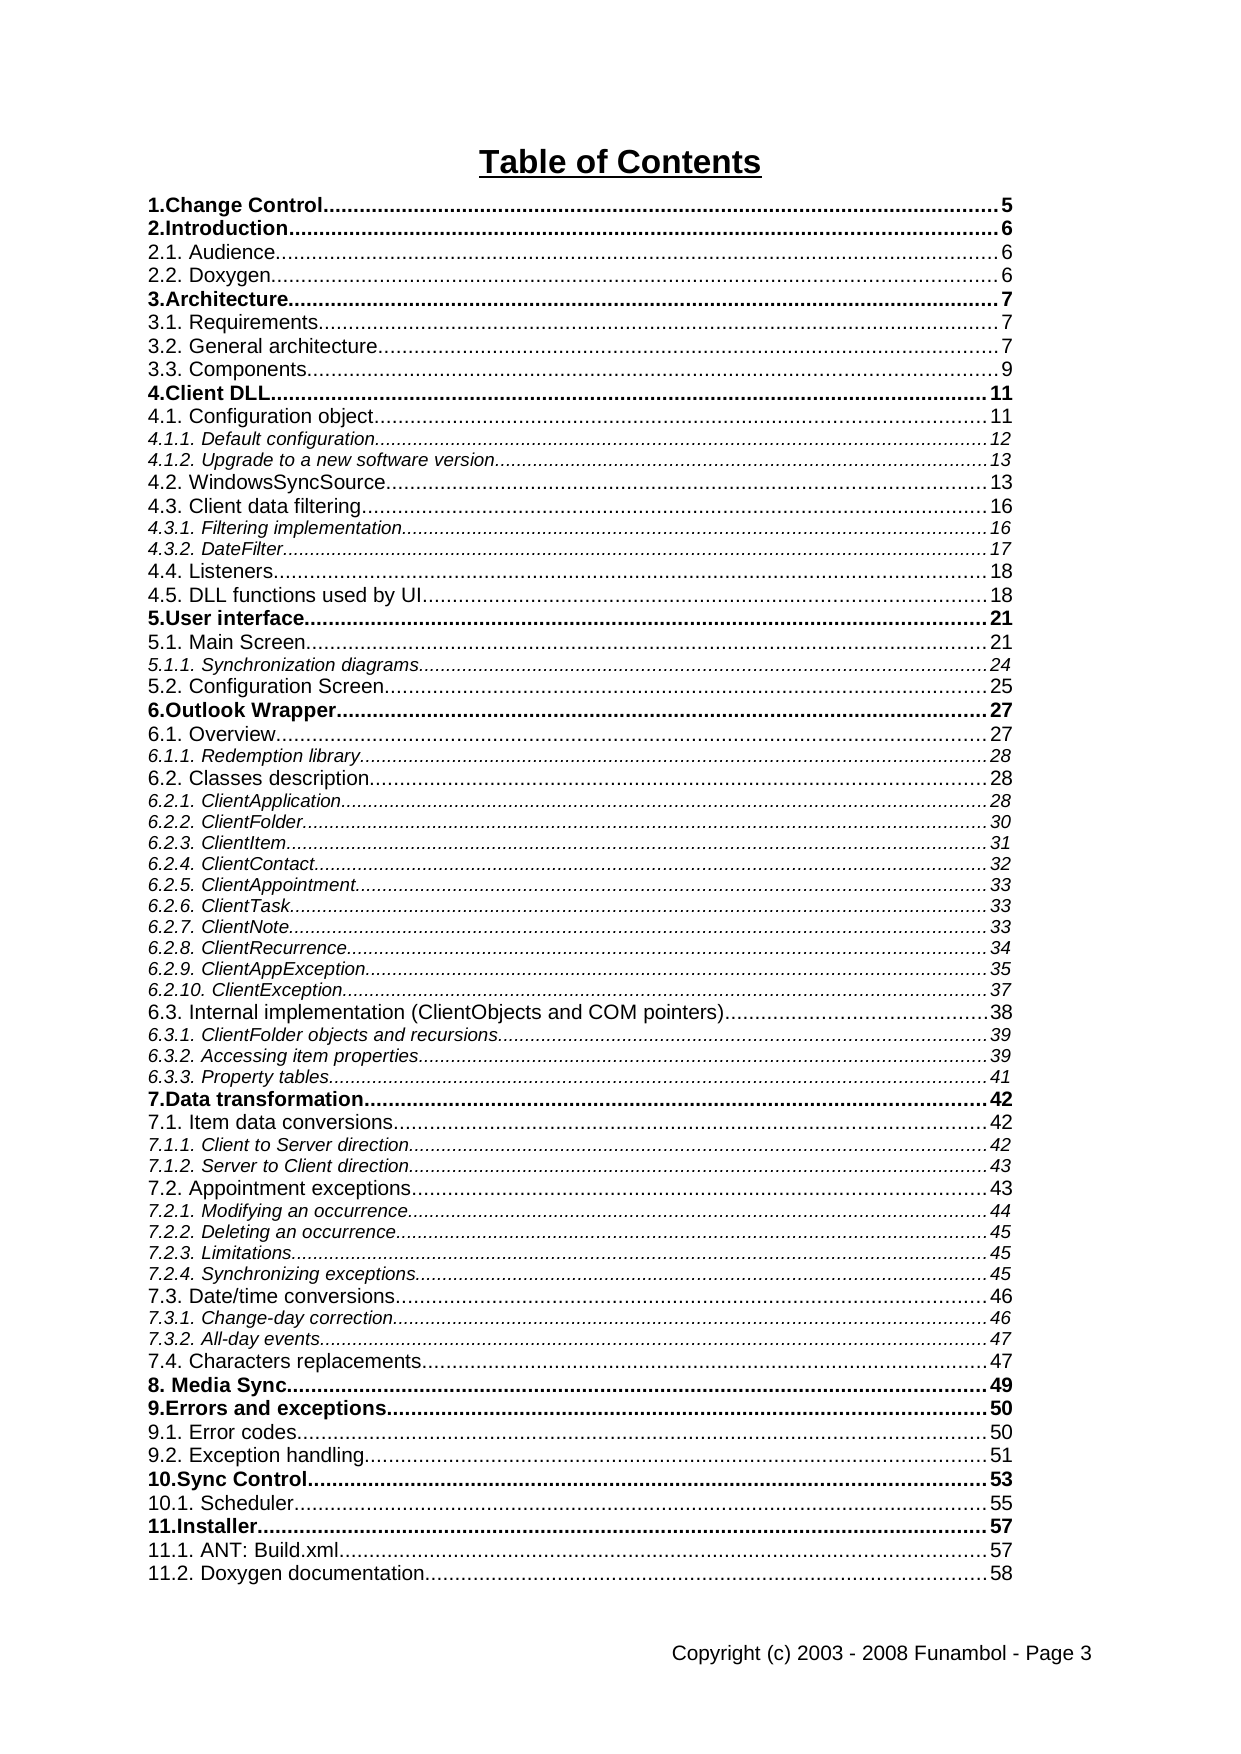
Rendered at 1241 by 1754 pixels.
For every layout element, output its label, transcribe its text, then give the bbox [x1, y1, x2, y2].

text 11.Installer 57 [148, 1514, 1093, 1538]
text 4.1.2. Upgrade to a new software version 13 [148, 449, 1093, 471]
text 6.3.3. Property tables 41 [148, 1066, 1093, 1087]
text 7.3. Date/time conversions 46 [148, 1284, 1093, 1308]
text 4.1.1. Default configuration 12 [148, 428, 1093, 449]
text 3.3. Components 9 [148, 358, 1093, 381]
text 7.3.2. All-day events 47 [148, 1329, 1093, 1350]
text 6.2.6. ClientTask 33 [148, 895, 1093, 916]
text 9.Errors and exceptions 50 [148, 1397, 1093, 1420]
text 2.Introduction 6 [148, 217, 1093, 240]
text 7.1.1. Client to Server direction 42 [148, 1134, 1093, 1155]
text 4.3.2. DateFilter 17 [148, 539, 1093, 560]
text 4.Client DLL 11 [148, 381, 1093, 405]
text 6.2.2. ClientFolder 30 [148, 811, 1093, 832]
text 6.2.1. ClientApplication 28 [148, 790, 1093, 811]
text 4.3. Client data filtering 16 [148, 494, 1093, 518]
text 4.1. Configuration object 11 [148, 405, 1093, 428]
text 7.Data transformation 42 [148, 1087, 1093, 1111]
text 6.2.5. ClientAppointment 33 [148, 874, 1093, 895]
text 10.Sync Control 53 [148, 1467, 1093, 1491]
text 8. Media Sync 49 [148, 1373, 1093, 1397]
text 10.1. Scheduler 55 [148, 1491, 1093, 1514]
text 6.2.3. ClientItem 31 [148, 832, 1093, 853]
text 11.2. Doxygen documentation 58 [148, 1562, 1093, 1585]
text 7.2.3. Limitations 45 [148, 1242, 1093, 1263]
text 6.2. Classes description 28 [148, 767, 1093, 790]
text 5.1.1. Synchronization diagrams 24 [148, 654, 1093, 675]
text 3.1. Requirements 7 [148, 311, 1093, 334]
text 6.2.8. ClientRecurrence 34 [148, 937, 1093, 958]
text 11.1. ANT: Build.xml 57 [148, 1538, 1093, 1562]
text 4.5. DLL functions used by UI 18 [148, 583, 1093, 607]
text 4.3.1. Filtering implementation 16 [148, 518, 1093, 539]
text 7.2.2. Deleting an occurrence 45 [148, 1221, 1093, 1242]
text 2.1. Audience 6 [148, 240, 1093, 264]
text 6.2.4. ClientContact 32 [148, 853, 1093, 874]
text 7.3.1. Change-day correction 46 [148, 1308, 1093, 1329]
text 9.2. Exception handling 51 [148, 1444, 1093, 1467]
text 6.Outlook Wrapper 27 [148, 698, 1093, 722]
text 2.2. Doxygen 6 [148, 264, 1093, 287]
text 5.2. Configuration Screen 25 [148, 675, 1093, 698]
text 3.Architecture 7 [148, 287, 1093, 311]
text 5.1. Main Screen 21 [148, 630, 1093, 654]
text 9.1. Error codes 50 [148, 1420, 1093, 1444]
text 6.2.9. ClientAppException 35 [148, 958, 1093, 979]
text 1.Change Control 5 [148, 193, 1093, 217]
text 6.2.7. ClientNote 33 [148, 916, 1093, 937]
text 6.1. Overview 27 [148, 722, 1093, 746]
text 3.2. General architecture 7 [148, 334, 1093, 358]
text 7.2. Appointment exceptions 43 [148, 1176, 1093, 1200]
text 7.1. Item data conversions 42 [148, 1111, 1093, 1134]
text 7.2.4. Synchronizing exceptions 45 [148, 1263, 1093, 1284]
text 7.4. Characters replacements 47 [148, 1350, 1093, 1373]
text 6.1.1. Redemption library 28 [148, 746, 1093, 767]
text 6.3.2. Accessing item properties 39 [148, 1045, 1093, 1066]
text 5.User interface 21 [148, 607, 1093, 630]
text 6.3.1. ClientFolder objects and recursions 39 [148, 1024, 1093, 1045]
text 7.1.2. Server to Client direction 43 [148, 1155, 1093, 1176]
text 4.2. WindowsSyncSource 13 [148, 471, 1093, 494]
text 7.2.1. Modifying an occurrence 44 [148, 1200, 1093, 1221]
text 6.2.10. ClientException 37 [148, 979, 1093, 1001]
text 6.3. Internal implementation (ClientObjects and COM pointers) 38 [148, 1001, 1093, 1024]
subtitle Table of Contents [148, 143, 1093, 181]
text 4.4. Listeners 18 [148, 560, 1093, 583]
